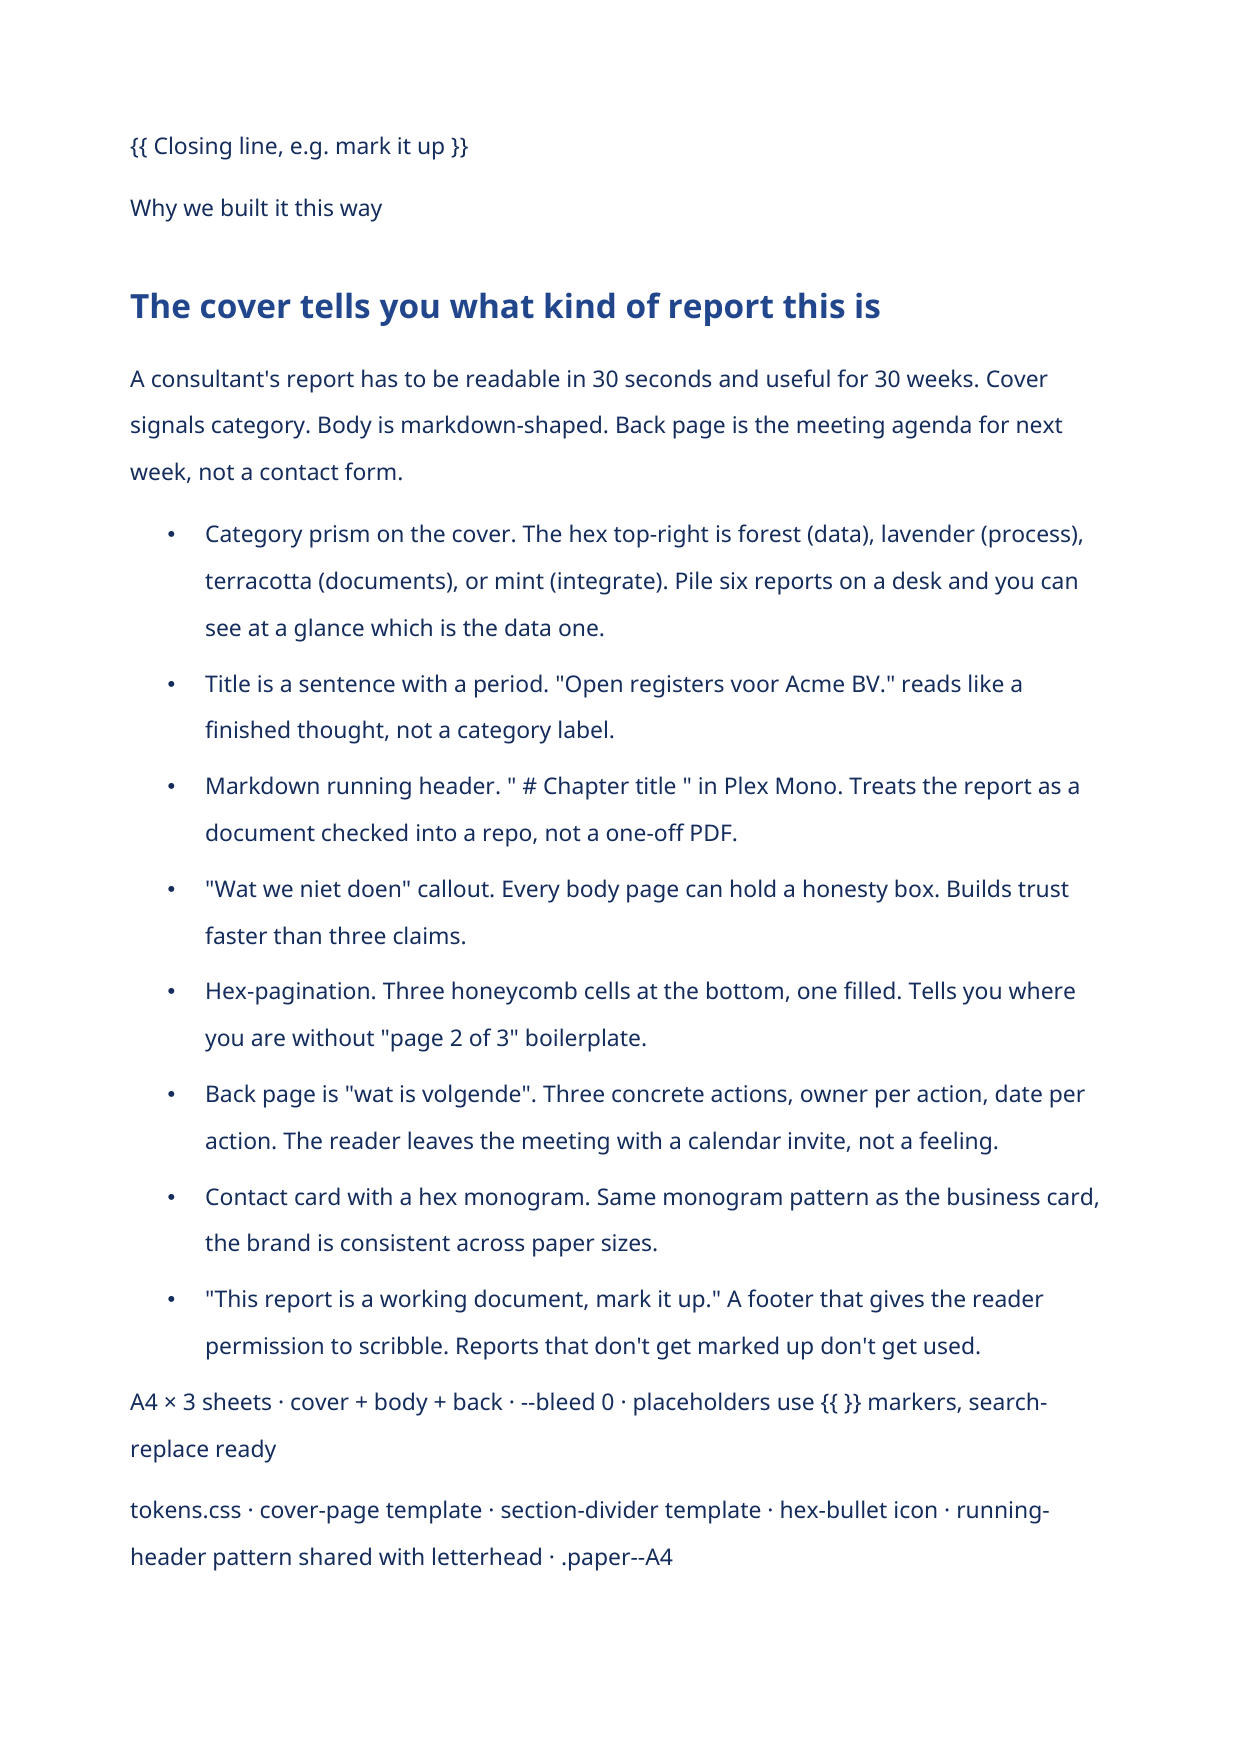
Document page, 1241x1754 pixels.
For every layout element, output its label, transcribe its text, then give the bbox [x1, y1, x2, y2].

text A4 × 3 sheets · cover + body + back · --bleed 0 · placeholders use {{ }} markers, search-replace ready [130, 1386, 1110, 1464]
list Markdown running header. " # Chapter title " in Plex Mono. Treats the report as a document checked into a repo, not a one-off PDF. [167, 770, 1110, 848]
list Title is a sentence with a period. "Open registers voor Acme BV." reads like a finished thought, not a category label. [167, 667, 1110, 746]
subtitle The cover tells you what kind of report this is [130, 283, 1110, 328]
text A consultant's report has to be readable in 30 seconds and useful for 30 weeks. Cover signals category. Body is markdown-shaped. Back page is the meeting agenda for next week, not a contact form. [130, 363, 1110, 488]
text tokens.css · cover-page template · section-divider template · hex-bullet icon · running-header pattern shared with letterhead · .paper--A4 [130, 1494, 1110, 1572]
text {{ Closing line, e.g. mark it up }} [130, 130, 1110, 161]
text Why we built it this way [130, 192, 1110, 223]
list Category prism on the cover. The hex top-right is forest (data), lavender (process), terracotta (documents), or mint (integrate). Pile six reports on a desk and you can see at a glance which is the data one. [167, 518, 1110, 643]
list Back page is "wat is volgende". Three concrete actions, owner per action, date per action. The reader leaves the meeting with a calendar invite, not a feeling. [167, 1078, 1110, 1156]
list Hex-pagination. Three honeycomb cells at the bottom, one filled. Tells you where you are without "page 2 of 3" boilerplate. [167, 975, 1110, 1053]
list "Wat we niet doen" callout. Every body page can hold a honesty box. Builds trust faster than three claims. [167, 873, 1110, 951]
list Contact card with a hex monogram. Same monogram pattern as the business card, the brand is consistent across paper sizes. [167, 1181, 1110, 1259]
list "This report is a working document, mark it up." A footer that gives the reader permission to scribble. Reports that don't get marked up don't get used. [167, 1283, 1110, 1361]
